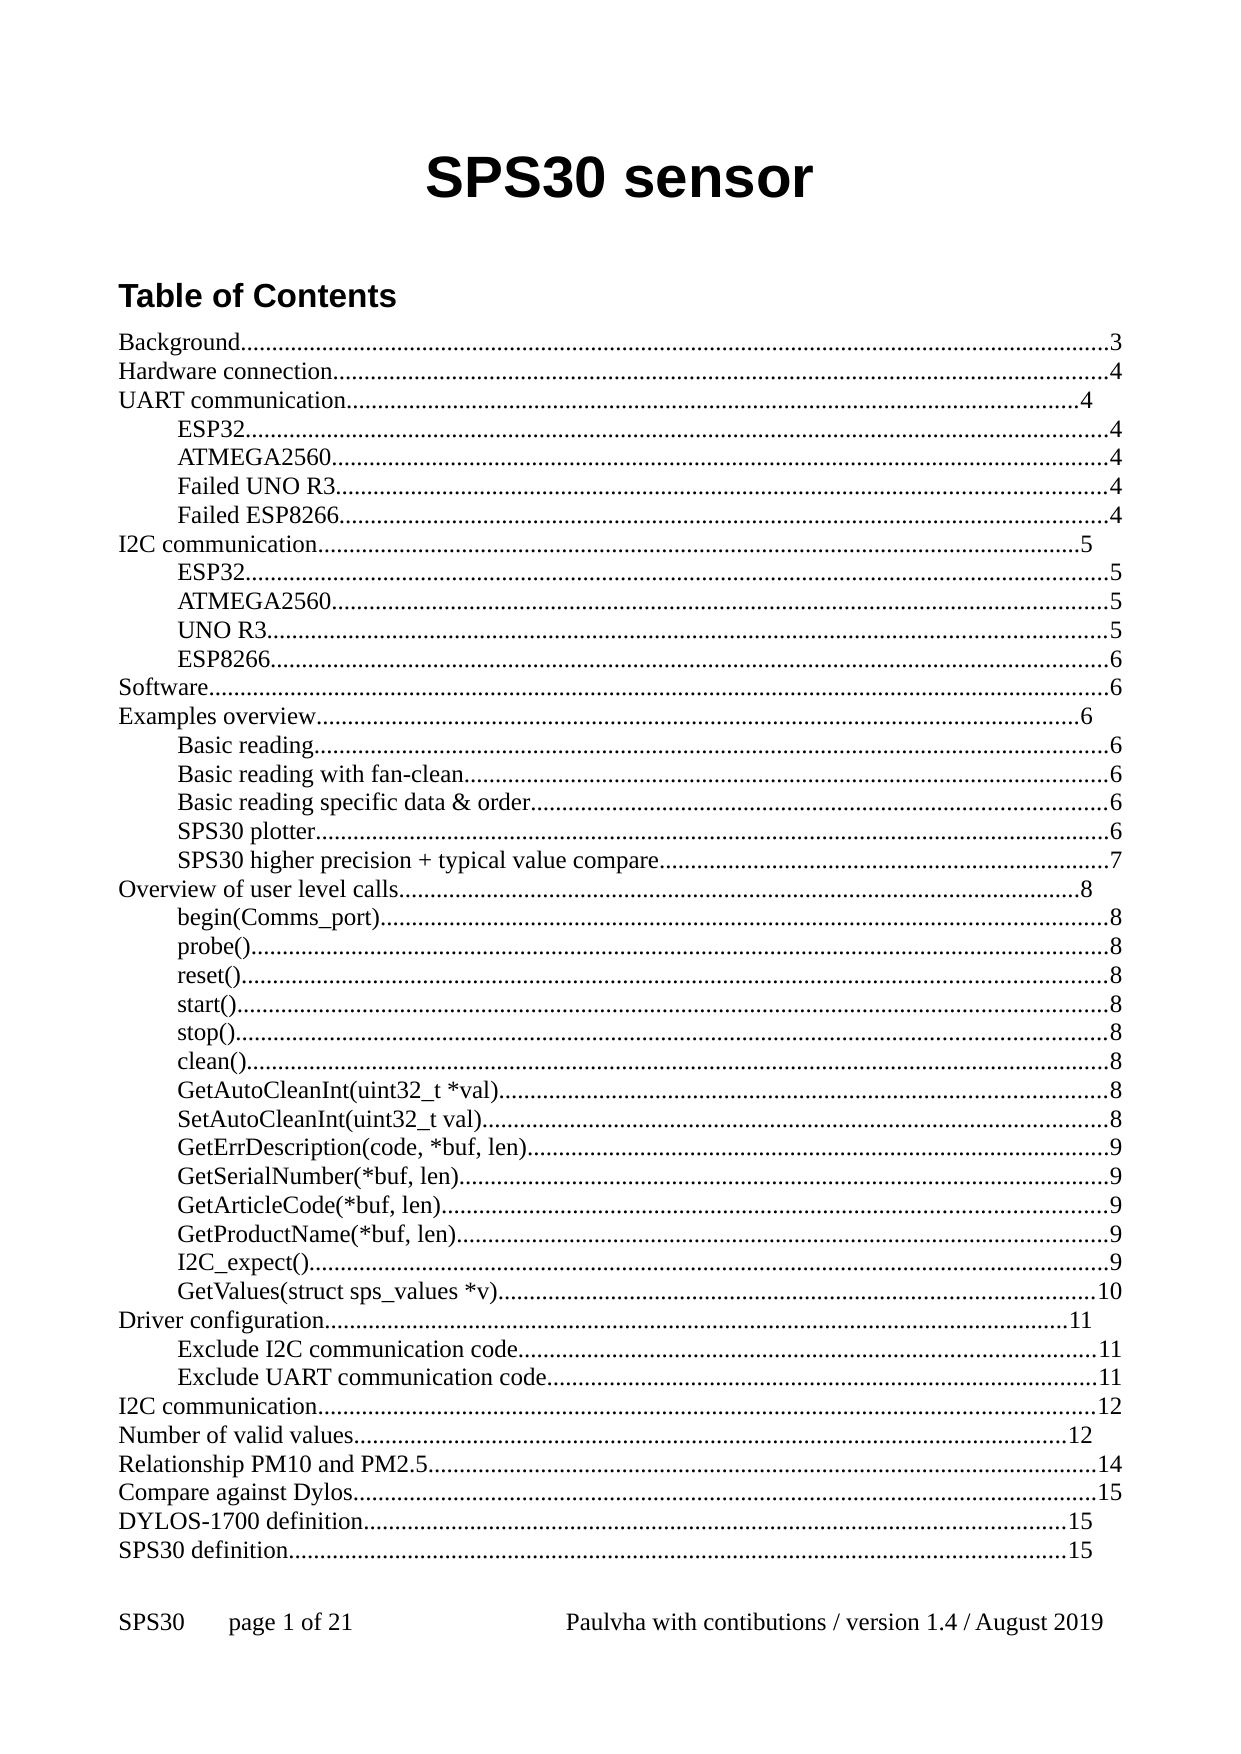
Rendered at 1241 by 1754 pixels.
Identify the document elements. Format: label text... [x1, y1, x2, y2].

text UART communication 4 [118, 385, 1122, 414]
text GetAutoCleanInt(uint32_t *val) 8 [177, 1075, 1122, 1104]
text Basic reading specific data & order 6 [177, 787, 1122, 816]
text I2C communication 5 [118, 529, 1122, 557]
text ATMEGA2560 5 [177, 586, 1122, 615]
text stop() 8 [177, 1017, 1122, 1046]
text begin(Comms_port) 8 [177, 902, 1122, 931]
text SPS30 plotter 6 [177, 816, 1122, 845]
text GetProductName(*buf, len) 9 [177, 1219, 1122, 1247]
subtitle Table of Contents [118, 276, 1122, 315]
text Software 6 [118, 672, 1122, 701]
text I2C communication 12 [118, 1391, 1122, 1420]
text Number of valid values 12 [118, 1420, 1122, 1449]
text Basic reading with fan-clean 6 [177, 759, 1122, 787]
text GetSerialNumber(*buf, len) 9 [177, 1161, 1122, 1190]
text Failed UNO R3 4 [177, 471, 1122, 500]
text UNO R3 5 [177, 615, 1122, 644]
text Exclude I2C communication code 11 [177, 1334, 1122, 1362]
text Relationship PM10 and PM2.5 14 [118, 1449, 1122, 1477]
text ESP32 4 [177, 414, 1122, 442]
text GetArticleCode(*buf, len) 9 [177, 1190, 1122, 1219]
text Exclude UART communication code 11 [177, 1362, 1122, 1391]
text Hardware connection 4 [118, 356, 1122, 385]
text GetErrDescription(code, *buf, len) 9 [177, 1132, 1122, 1161]
text Failed ESP8266 4 [177, 500, 1122, 529]
text ESP8266 6 [177, 644, 1122, 672]
text ATMEGA2560 4 [177, 442, 1122, 471]
text ESP32 5 [177, 557, 1122, 586]
text Background 3 [118, 327, 1122, 356]
text SetAutoCleanInt(uint32_t val) 8 [177, 1104, 1122, 1132]
text Examples overview 6 [118, 701, 1122, 730]
title SPS30 sensor [118, 143, 1122, 210]
text Compare against Dylos 15 [118, 1477, 1122, 1506]
text Overview of user level calls 8 [118, 874, 1122, 902]
text SPS30 higher precision + typical value compare 7 [177, 845, 1122, 874]
text Driver configuration 11 [118, 1305, 1122, 1334]
text reset() 8 [177, 960, 1122, 989]
text start() 8 [177, 989, 1122, 1017]
text probe() 8 [177, 931, 1122, 960]
text clean() 8 [177, 1046, 1122, 1075]
text GetValues(struct sps_values *v) 10 [177, 1276, 1122, 1305]
text Basic reading 6 [177, 730, 1122, 759]
text I2C_expect() 9 [177, 1247, 1122, 1276]
text DYLOS-1700 definition 15 [118, 1506, 1122, 1535]
text SPS30 definition 15 [118, 1535, 1122, 1564]
